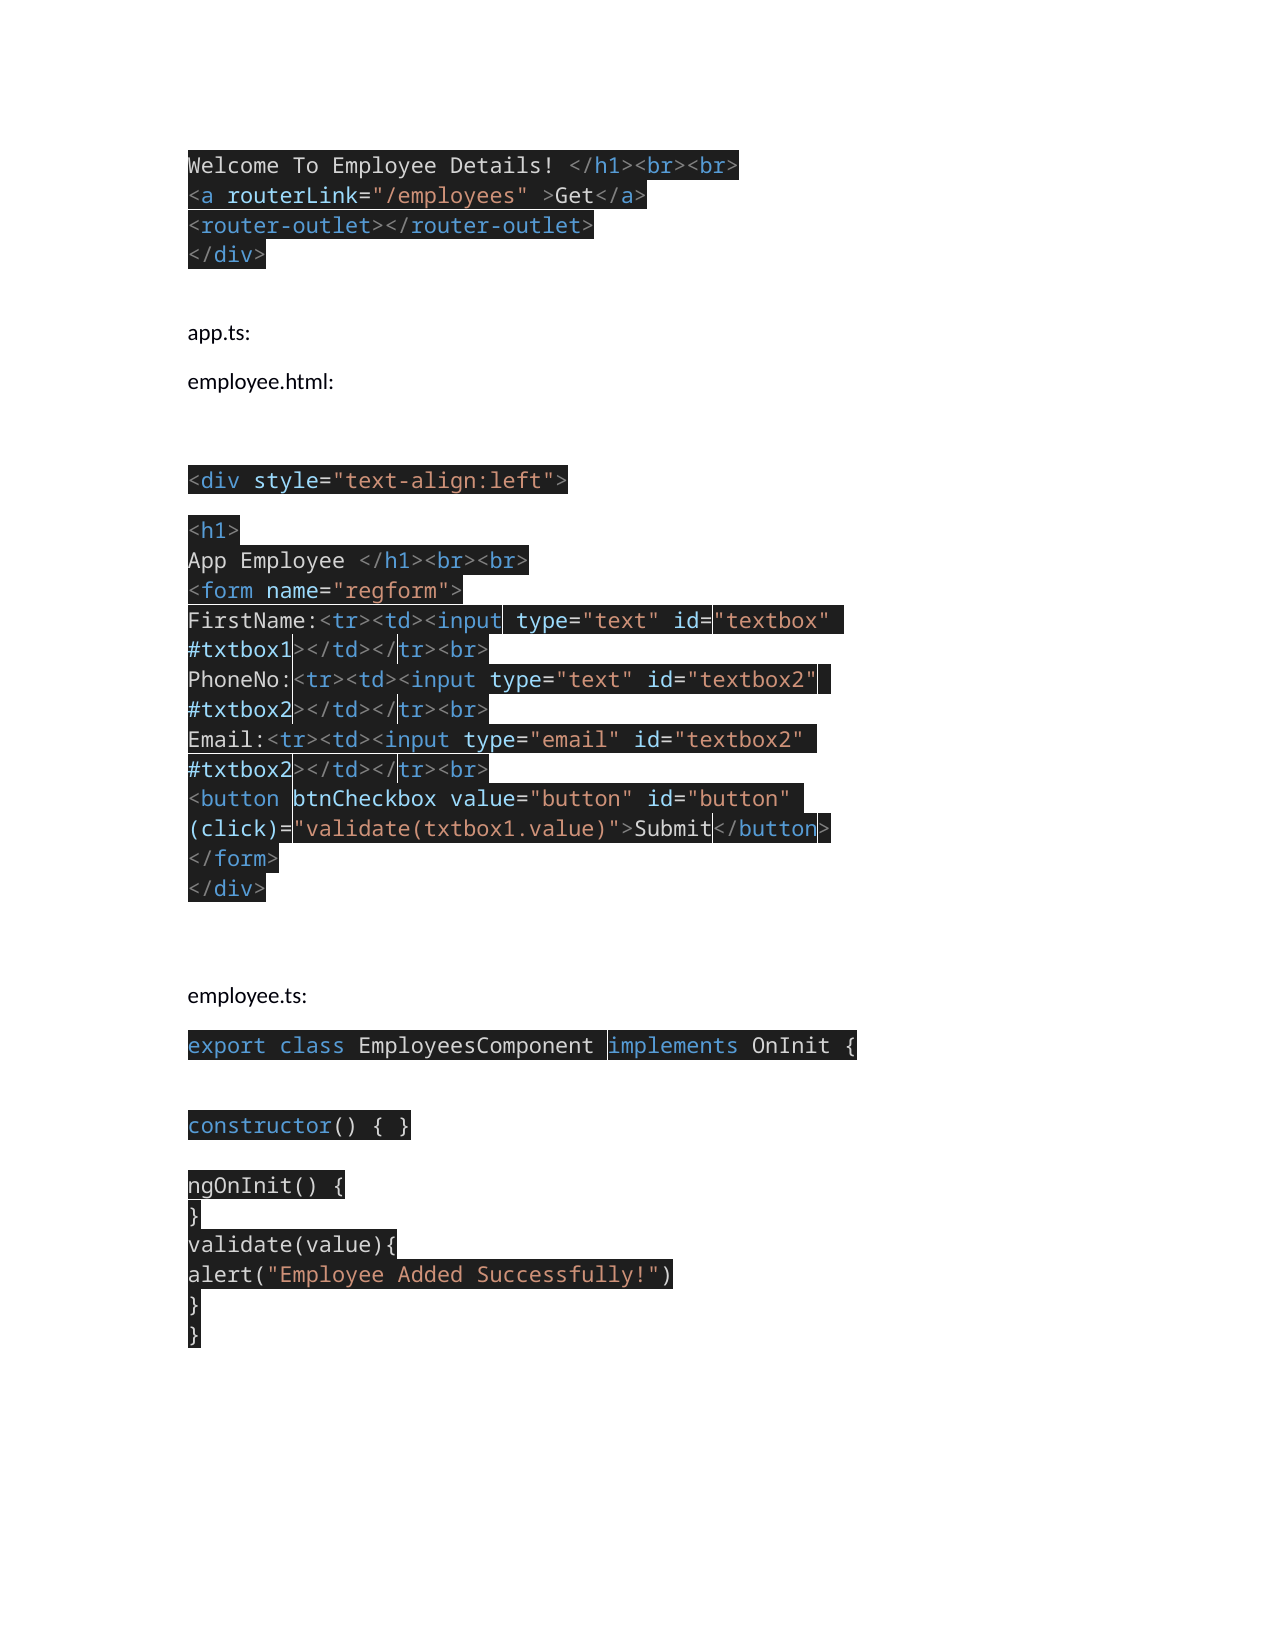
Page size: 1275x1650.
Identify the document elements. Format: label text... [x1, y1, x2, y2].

text Email:<tr><td><input type="email" id="textbox2" #txtbox2></td></tr><br> [187, 724, 1087, 783]
text constructor() { } [187, 1110, 1087, 1140]
text validate(value){ [187, 1229, 1087, 1259]
text FirstName:<tr><td><input type="text" id="textbox" #txtbox1></td></tr><br> [187, 604, 1087, 664]
text <router-outlet></router-outlet> [187, 209, 1087, 239]
text employee.ts: [187, 981, 1087, 1009]
text <h1> [187, 515, 1087, 545]
text } [187, 1319, 1087, 1348]
text </div> [187, 239, 1087, 269]
text alert("Employee Added Successfully!") [187, 1259, 1087, 1289]
text export class EmployeesComponent implements OnInit { [187, 1030, 1087, 1060]
text </form> [187, 843, 1087, 873]
text } [187, 1199, 1087, 1229]
text } [187, 1289, 1087, 1319]
text <a routerLink="/employees" >Get</a> [187, 180, 1087, 209]
text <div style="text-align:left"> [187, 464, 1087, 494]
text App Employee </h1><br><br> [187, 545, 1087, 575]
text app.ts: [187, 318, 1087, 346]
text employee.html: [187, 367, 1087, 395]
text </div> [187, 873, 1087, 902]
text ngOnInit() { [187, 1170, 1087, 1199]
text <form name="regform"> [187, 575, 1087, 604]
text Welcome To Employee Details! </h1><br><br> [187, 150, 1087, 180]
text PhoneNo:<tr><td><input type="text" id="textbox2" #txtbox2></td></tr><br> [187, 664, 1087, 724]
text <button btnCheckbox value="button" id="button" (click)="validate(txtbox1.value)">Submit</button> [187, 783, 1087, 843]
